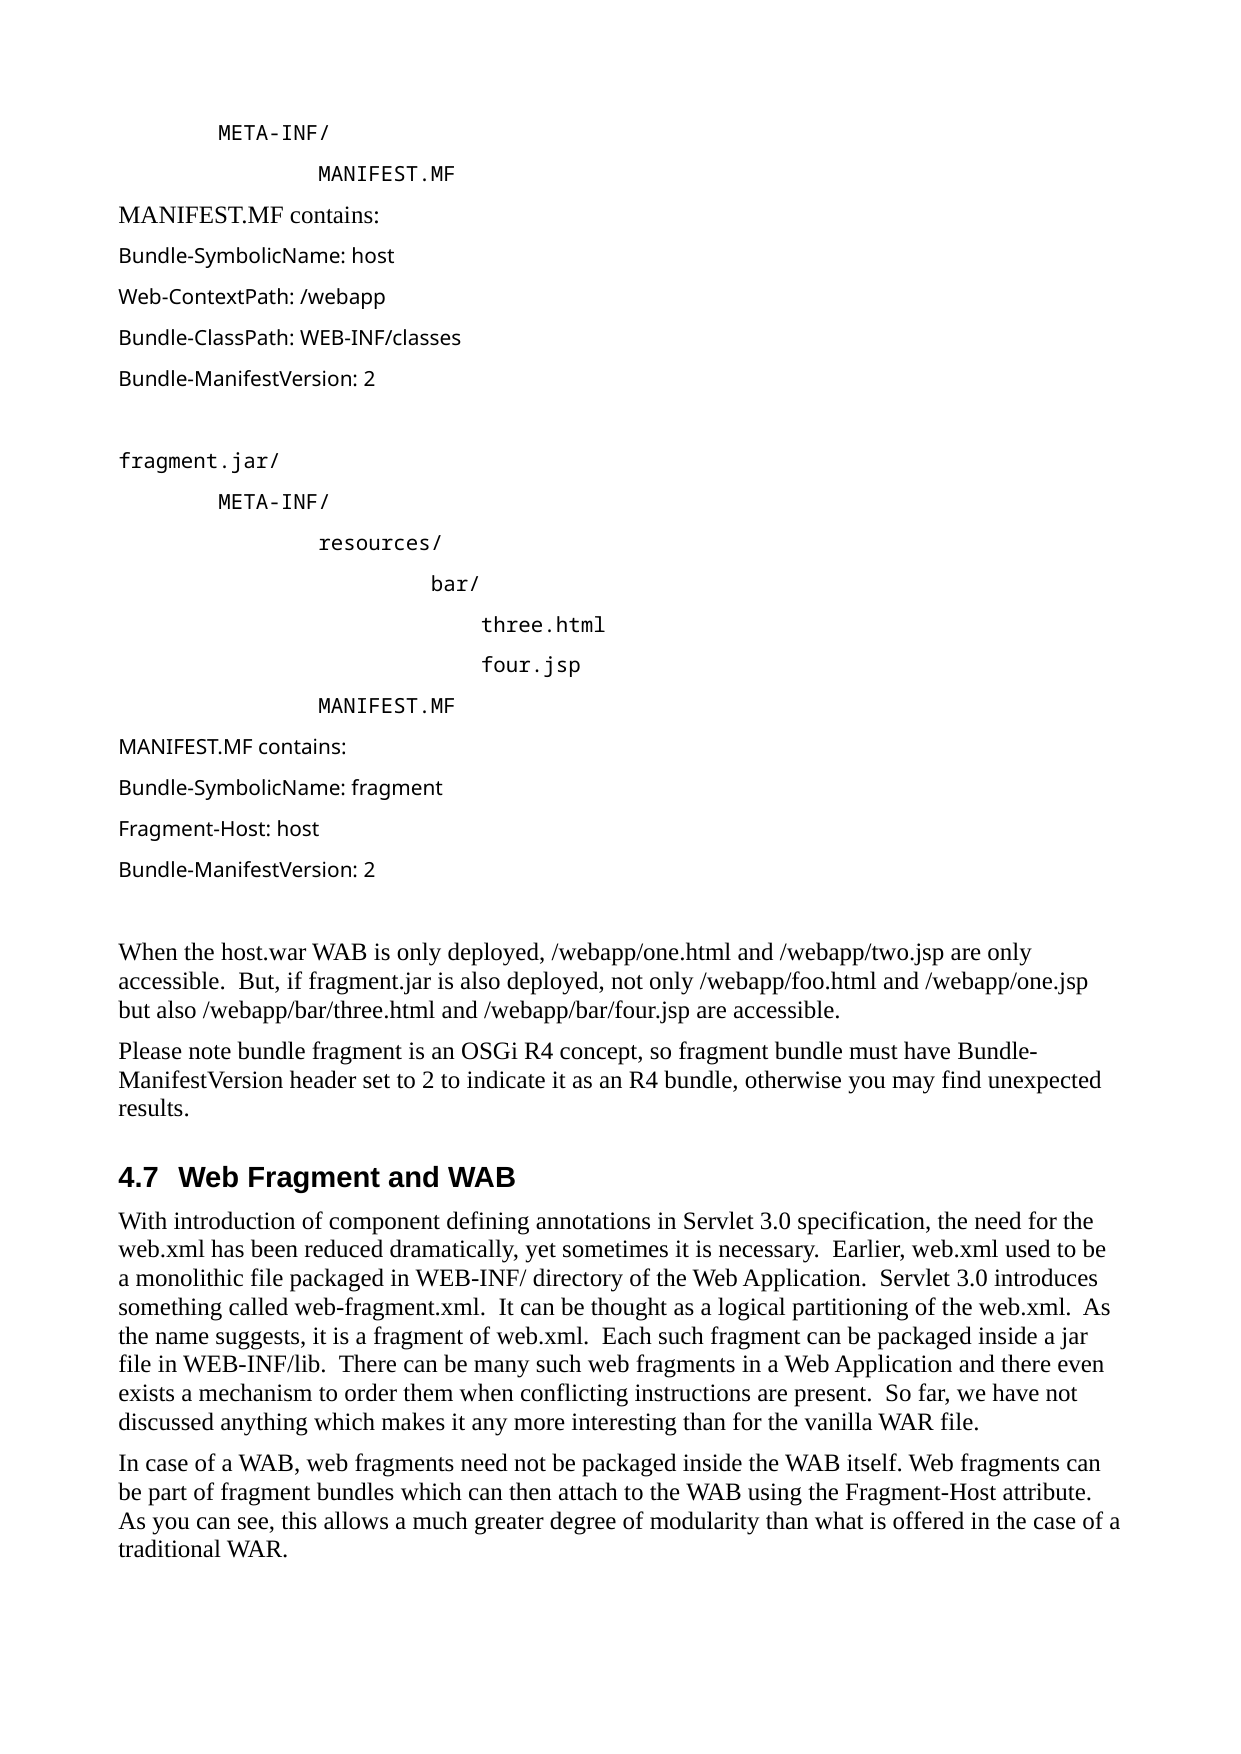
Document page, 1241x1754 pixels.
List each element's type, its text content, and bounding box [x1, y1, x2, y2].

text When the host.war WAB is only deployed, /webapp/one.html and /webapp/two.jsp are only accessible. But, if fragment.jar is also deployed, not only /webapp/foo.html and /webapp/one.jsp but also /webapp/bar/three.html and /webapp/bar/four.jsp are accessible. [118, 937, 1122, 1023]
text Bundle-ManifestVersion: 2 [118, 855, 1122, 884]
subtitle Web Fragment and WAB [118, 1160, 1122, 1193]
text Bundle-SymbolicName: fragment [118, 773, 1122, 802]
text bar/ [118, 569, 1122, 597]
text Web-ContextPath: /webapp [118, 282, 1122, 311]
text In case of a WAB, web fragments need not be packaged inside the WAB itself. Web fragments can be part of fragment bundles which can then attach to the WAB using the Fragment-Host attribute. As you can see, this allows a much greater degree of modularity than what is offered in the case of a traditional WAR. [118, 1448, 1122, 1563]
text Fragment-Host: host [118, 814, 1122, 843]
text resources/ [118, 528, 1122, 556]
text MANIFEST.MF [118, 159, 1122, 187]
text Bundle-SymbolicName: host [118, 241, 1122, 270]
text three.html [118, 610, 1122, 638]
text META-INF/ [118, 118, 1122, 147]
text four.jsp [118, 651, 1122, 679]
text Please note bundle fragment is an OSGi R4 concept, so fragment bundle must have Bundle-ManifestVersion header set to 2 to indicate it as an R4 bundle, otherwise you may find unexpected results. [118, 1036, 1122, 1122]
text fragment.jar/ [118, 446, 1122, 474]
text MANIFEST.MF [118, 692, 1122, 720]
text Bundle-ClassPath: WEB-INF/classes [118, 323, 1122, 352]
text MANIFEST.MF contains: [118, 732, 1122, 761]
text META-INF/ [118, 487, 1122, 515]
text Bundle-ManifestVersion: 2 [118, 364, 1122, 392]
text With introduction of component defining annotations in Servlet 3.0 specification, the need for the web.xml has been reduced dramatically, yet sometimes it is necessary. Earlier, web.xml used to be a monolithic file packaged in WEB-INF/ directory of the Web Application. Servlet 3.0 introduces something called web-fragment.xml. It can be thought as a logical partitioning of the web.xml. As the name suggests, it is a fragment of web.xml. Each such fragment can be packaged inside a jar file in WEB-INF/lib. There can be many such web fragments in a Web Application and there even exists a mechanism to order them when conflicting instructions are present. So far, we have not discussed anything which makes it any more interesting than for the vanilla WAR file. [118, 1206, 1122, 1436]
text MANIFEST.MF contains: [118, 200, 1122, 229]
